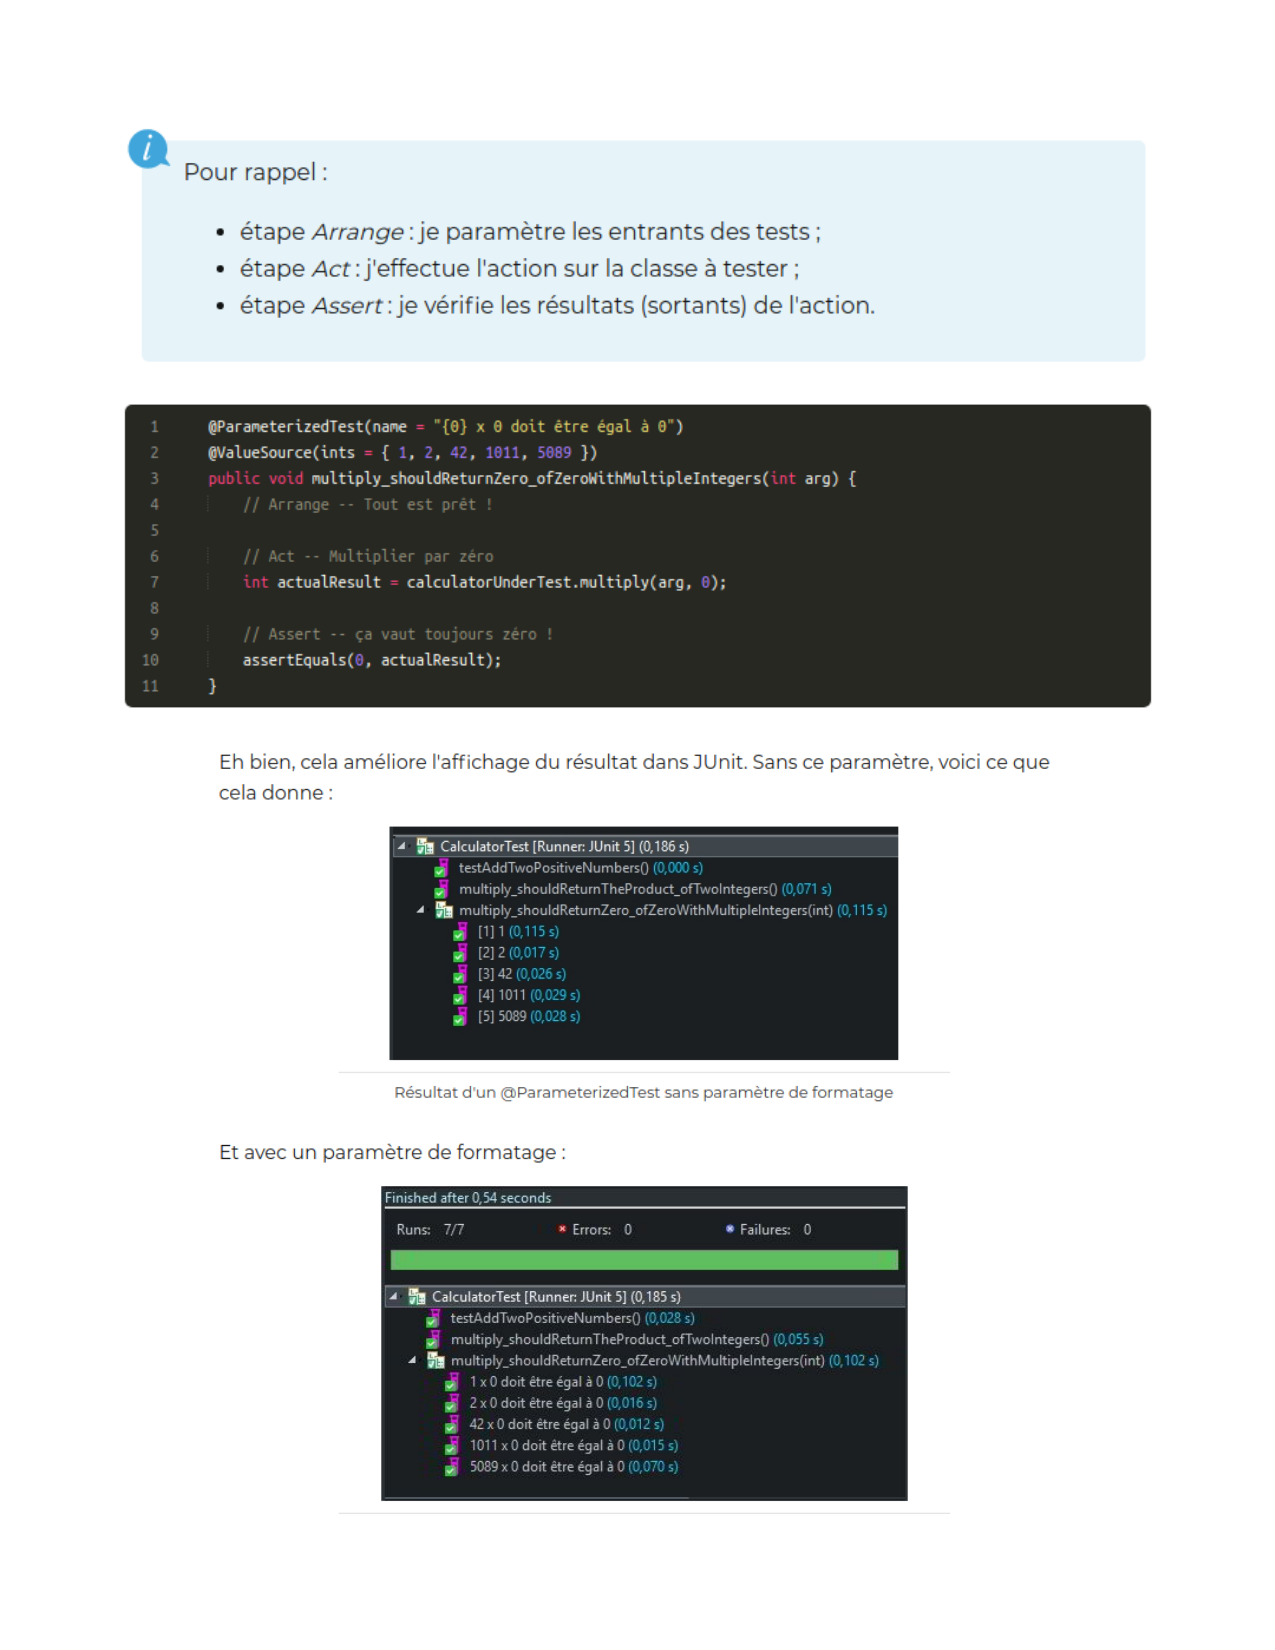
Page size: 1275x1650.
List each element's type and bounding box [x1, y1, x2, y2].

picture [118, 402, 1157, 709]
picture [118, 118, 1157, 369]
picture [209, 743, 1066, 1514]
